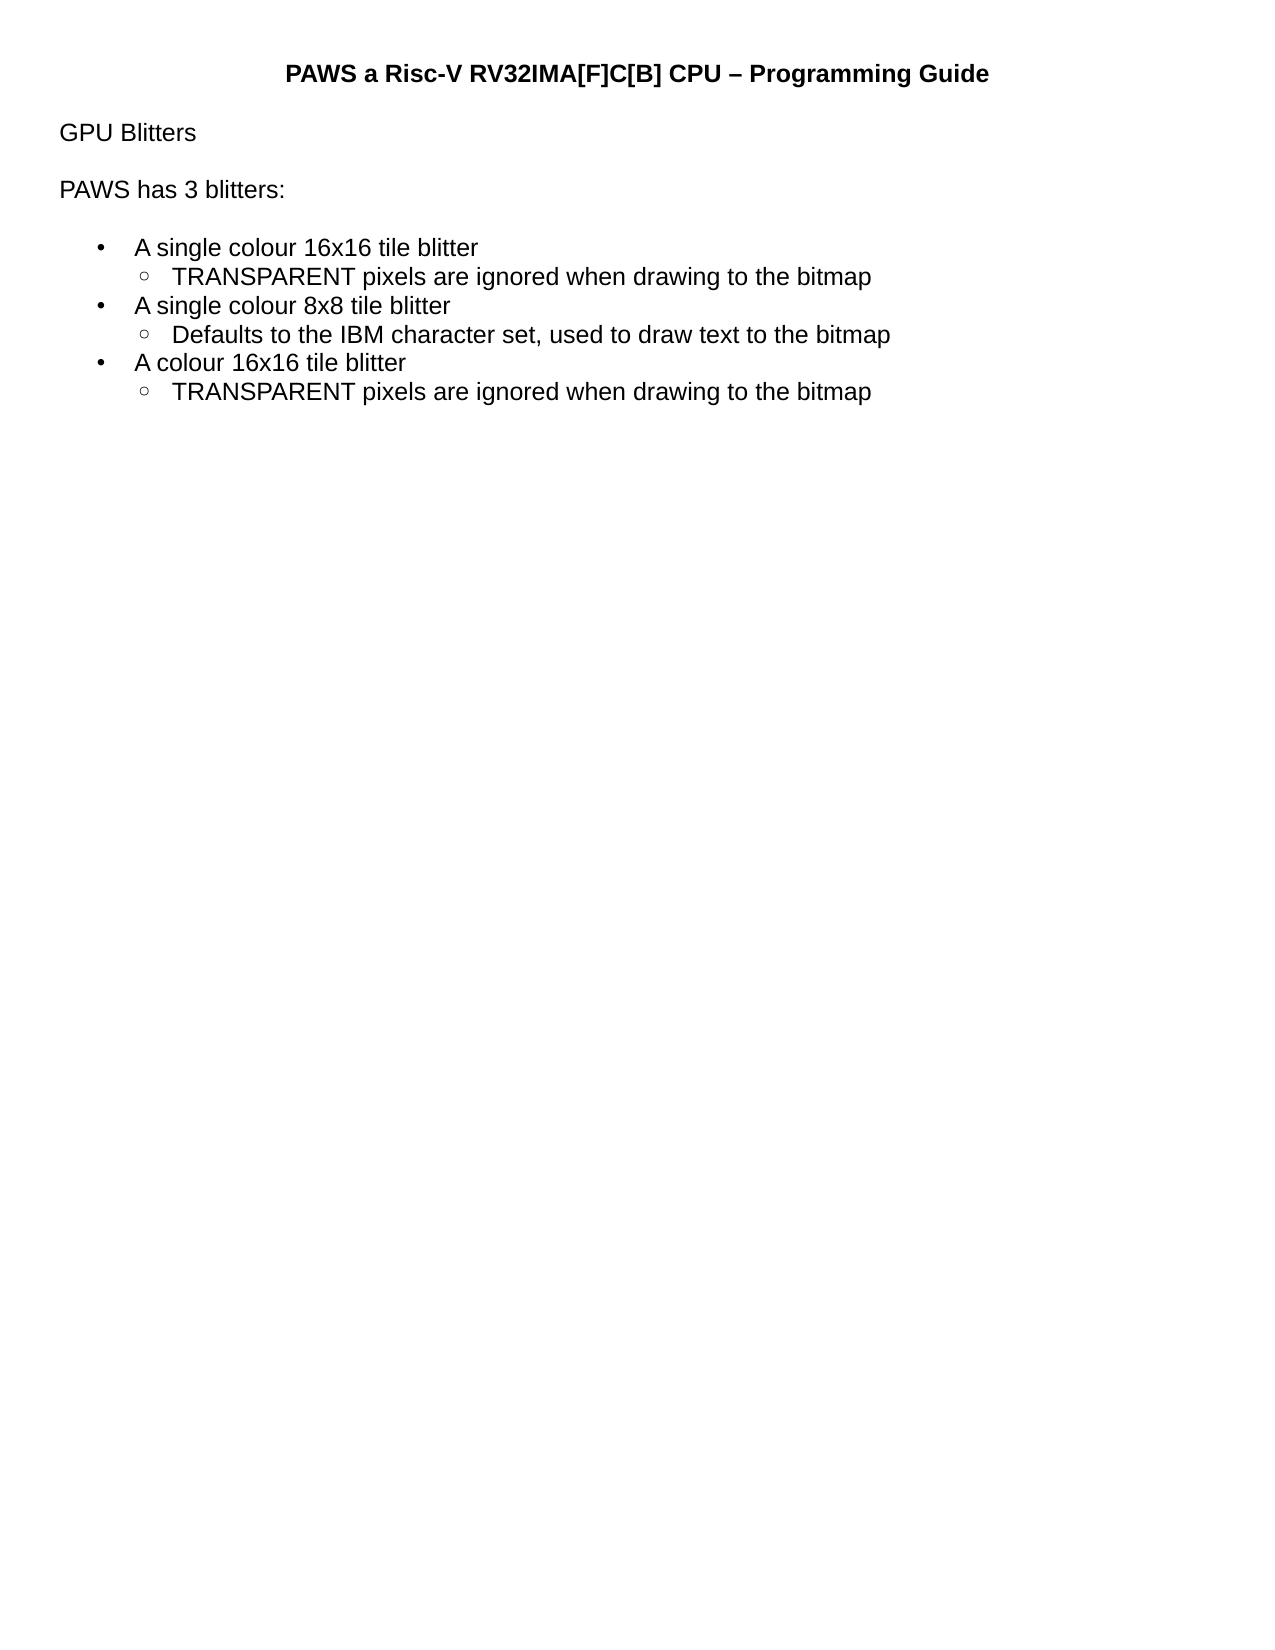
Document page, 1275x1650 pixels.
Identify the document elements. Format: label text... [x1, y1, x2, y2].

text GPU Blitters [59, 118, 1216, 147]
list Defaults to the IBM character set, used to draw text to the bitmap [134, 319, 1216, 348]
list A single colour 16x16 tile blitter [97, 233, 1216, 262]
list TRANSPARENT pixels are ignored when drawing to the bitmap [134, 377, 1216, 406]
list TRANSPARENT pixels are ignored when drawing to the bitmap [134, 262, 1216, 291]
text PAWS has 3 blitters: [59, 176, 1216, 204]
list A single colour 8x8 tile blitter [97, 291, 1216, 319]
list A colour 16x16 tile blitter [97, 348, 1216, 377]
